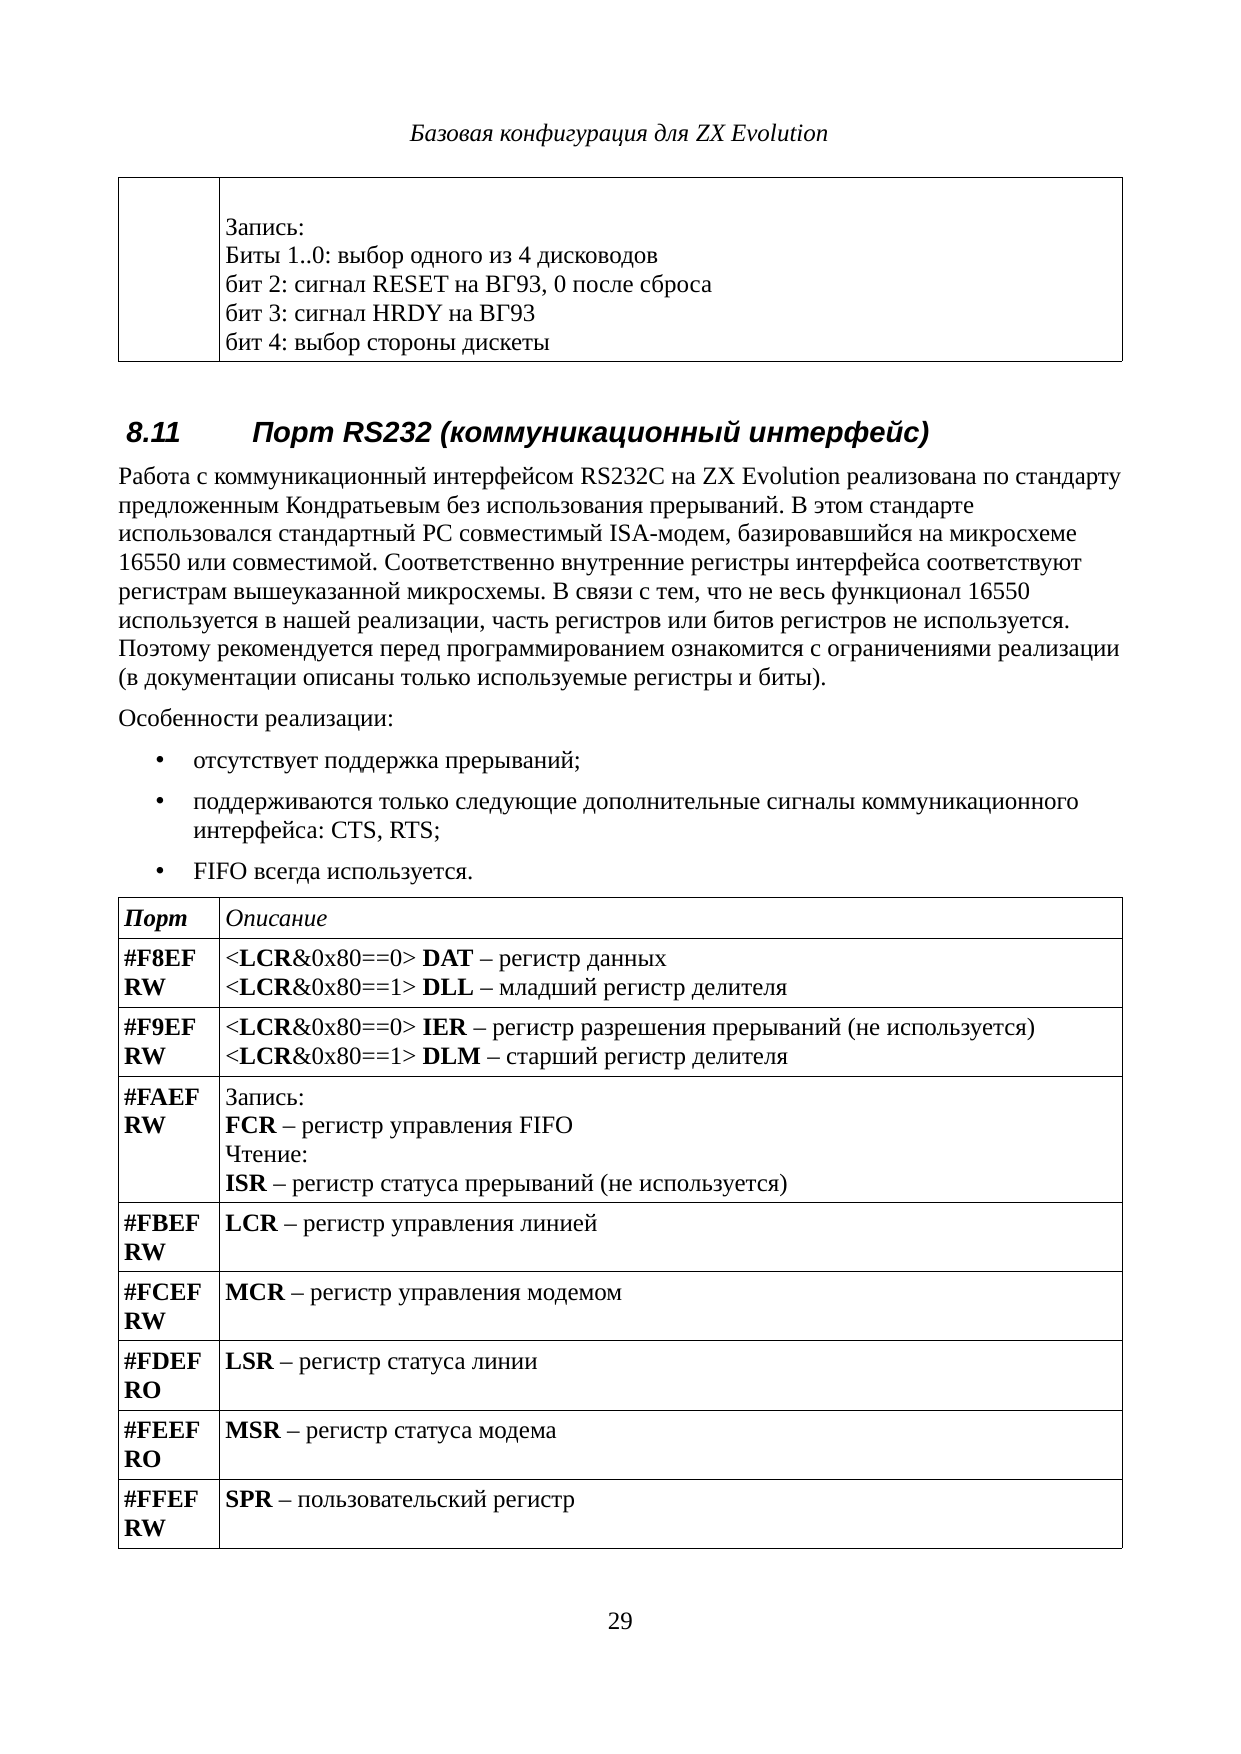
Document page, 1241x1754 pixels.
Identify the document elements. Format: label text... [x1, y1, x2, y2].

table_cell LCR – регистр управления линией [220, 1203, 1122, 1271]
text Особенности реализации: [118, 703, 1122, 732]
table_cell <LCR&0x80==0> DAT – регистр данных <LCR&0x80==1> DLL – младший регистр делителя [220, 939, 1122, 1007]
table_header Порт [119, 898, 219, 938]
list поддерживаются только следующие дополнительные сигналы коммуникационного интерфейса: CTS, RTS; [156, 786, 1122, 843]
table_cell SPR – пользовательский регистр [220, 1480, 1122, 1548]
table_cell [119, 178, 219, 361]
table_cell #F8EF RW [119, 939, 219, 1007]
text Работа с коммуникационный интерфейсом RS232C на ZX Evolution реализована по стандарту предложенным Кондратьевым без использования прерываний. В этом стандарте использовался стандартный PC совместимый ISA-модем, базировавшийся на микросхеме 16550 или совместимой. Соответственно внутренние регистры интерфейса соответствуют регистрам вышеуказанной микросхемы. В связи с тем, что не весь функционал 16550 используется в нашей реализации, часть регистров или битов регистров не используется. Поэтому рекомендуется перед программированием ознакомится с ограничениями реализации (в документации описаны только используемые регистры и биты). [118, 461, 1122, 691]
table_cell <LCR&0x80==0> IER – регистр разрешения прерываний (не используется) <LCR&0x80==1> DLM – старший регистр делителя [220, 1008, 1122, 1076]
table_cell #FAEF RW [119, 1077, 219, 1202]
table_cell #FСEF RW [119, 1272, 219, 1340]
table_cell Запись: FCR – регистр управления FIFO Чтение: ISR – регистр статуса прерываний (не используется) [220, 1077, 1122, 1202]
list FIFO всегда используется. [156, 856, 1122, 885]
table_cell #F9EF RW [119, 1008, 219, 1076]
table_cell #FBEF RW [119, 1203, 219, 1271]
table_cell #FDEF RO [119, 1341, 219, 1409]
table_cell #FFEF RW [119, 1480, 219, 1548]
table_cell Запись: Биты 1..0: выбор одного из 4 дисководов бит 2: сигнал RESET на ВГ93, 0 после сброса бит 3: сигнал HRDY на ВГ93 бит 4: выбор стороны дискеты [220, 178, 1122, 361]
table_cell LSR – регистр статуса линии [220, 1341, 1122, 1409]
table_header Описание [220, 898, 1122, 938]
table_cell MSR – регистр статуса модема [220, 1411, 1122, 1478]
subtitle Порт RS232 (коммуникационный интерфейс) [118, 415, 1122, 448]
table_cell MCR – регистр управления модемом [220, 1272, 1122, 1340]
list отсутствует поддержка прерываний; [156, 745, 1122, 773]
table_cell #FEEF RO [119, 1411, 219, 1478]
